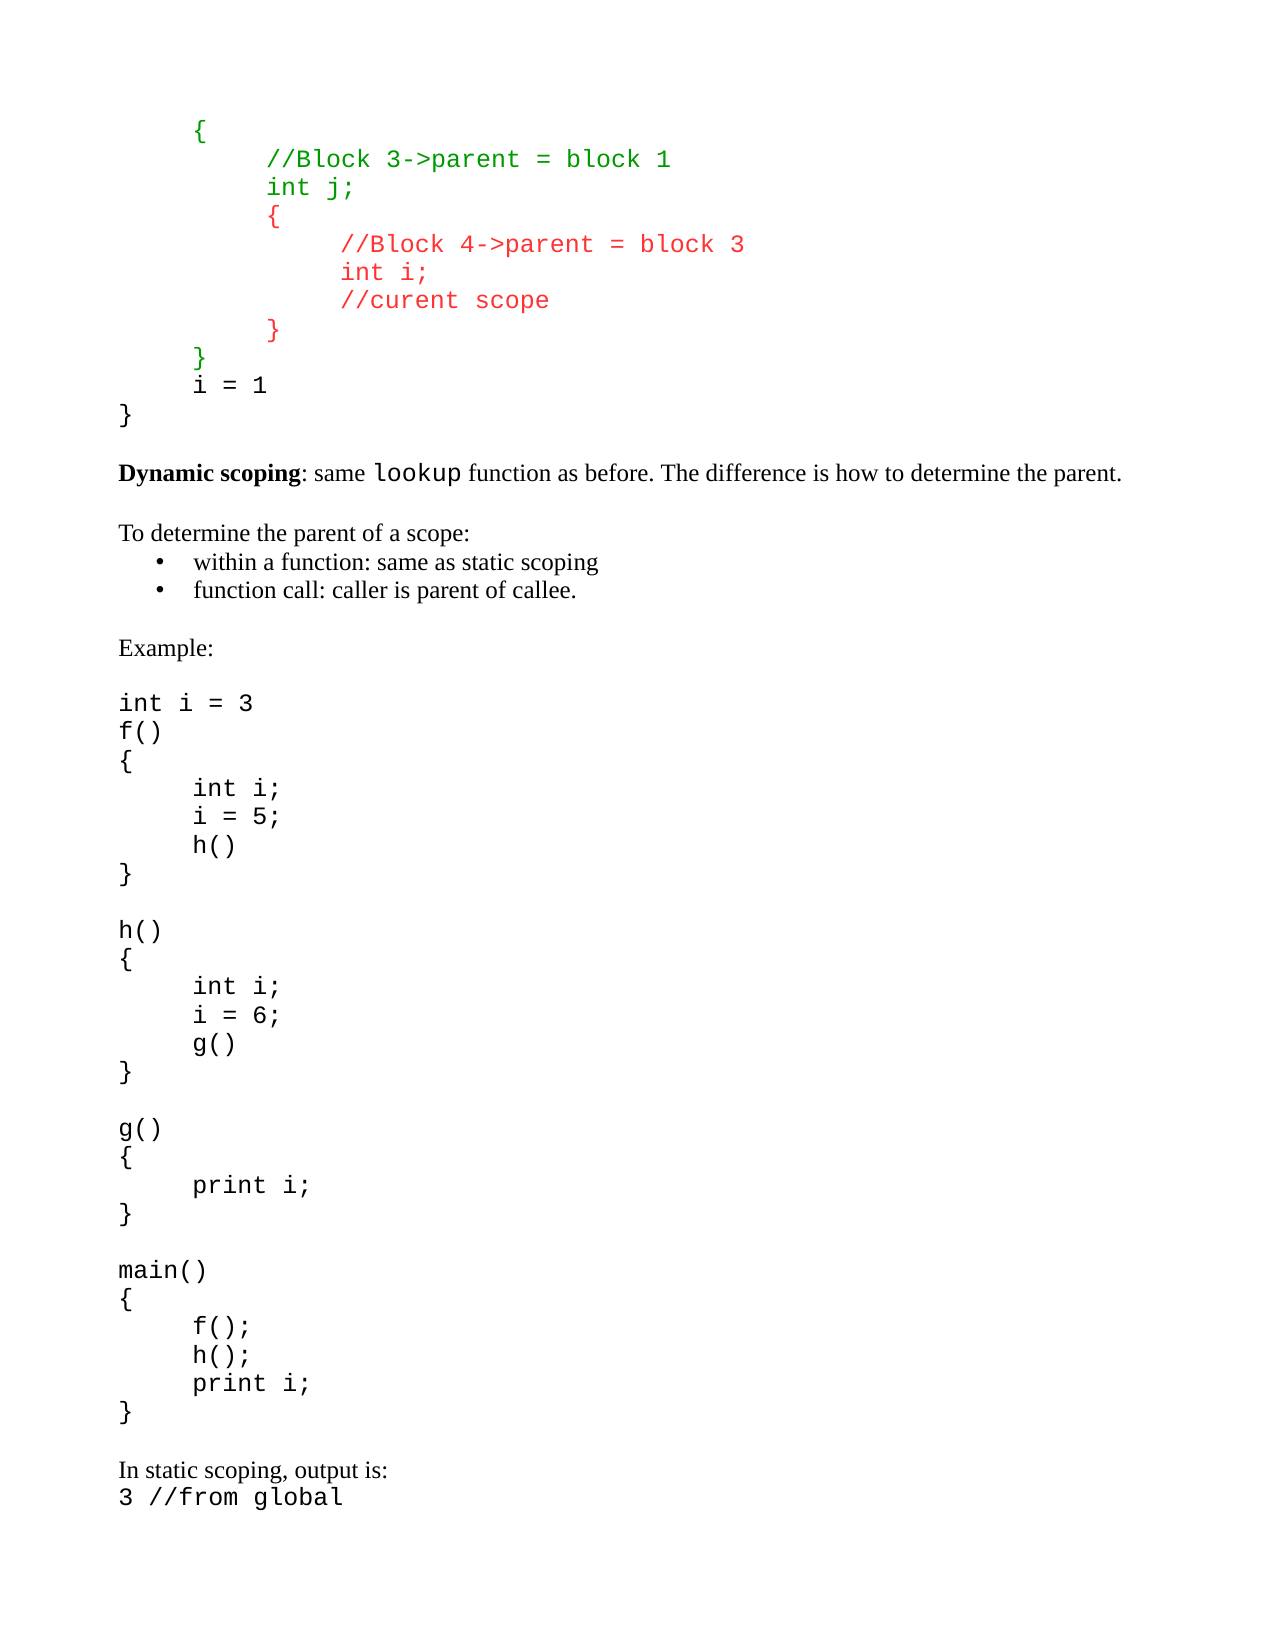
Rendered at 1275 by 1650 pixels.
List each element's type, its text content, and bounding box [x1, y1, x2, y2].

text int i = 3 [118, 691, 1157, 719]
text main() [118, 1257, 1157, 1286]
text To determine the parent of a scope: [118, 518, 1157, 547]
text } [118, 1059, 1157, 1087]
text Dynamic scoping: same lookup function as before. The difference is how to determine the parent. [118, 458, 1157, 489]
text i = 6; [118, 1002, 1157, 1031]
text h(); [118, 1342, 1157, 1371]
text { [118, 203, 1157, 231]
text h() [118, 832, 1157, 861]
text //Block 4->parent = block 3 [118, 231, 1157, 260]
text i = 5; [118, 804, 1157, 832]
text { [118, 747, 1157, 776]
text h() [118, 917, 1157, 946]
text } [118, 401, 1157, 430]
text Example: [118, 633, 1157, 662]
list within a function: same as static scoping [156, 547, 1157, 576]
text int i; [118, 260, 1157, 288]
text g() [118, 1031, 1157, 1059]
text { [118, 118, 1157, 146]
text f() [118, 719, 1157, 747]
text print i; [118, 1172, 1157, 1201]
list function call: caller is parent of callee. [156, 576, 1157, 604]
text In static scoping, output is: [118, 1456, 1157, 1484]
text } [118, 1201, 1157, 1229]
text i = 1 [118, 373, 1157, 401]
text { [118, 1286, 1157, 1314]
text g() [118, 1116, 1157, 1144]
text 3 //from global [118, 1484, 1157, 1513]
text { [118, 1144, 1157, 1172]
text f(); [118, 1314, 1157, 1342]
text } [118, 1399, 1157, 1427]
text } [118, 345, 1157, 373]
text } [118, 861, 1157, 889]
text //curent scope [118, 288, 1157, 316]
text int i; [118, 776, 1157, 804]
text } [118, 316, 1157, 345]
text { [118, 946, 1157, 974]
text int j; [118, 175, 1157, 203]
text print i; [118, 1371, 1157, 1399]
text int i; [118, 974, 1157, 1002]
text //Block 3->parent = block 1 [118, 146, 1157, 175]
